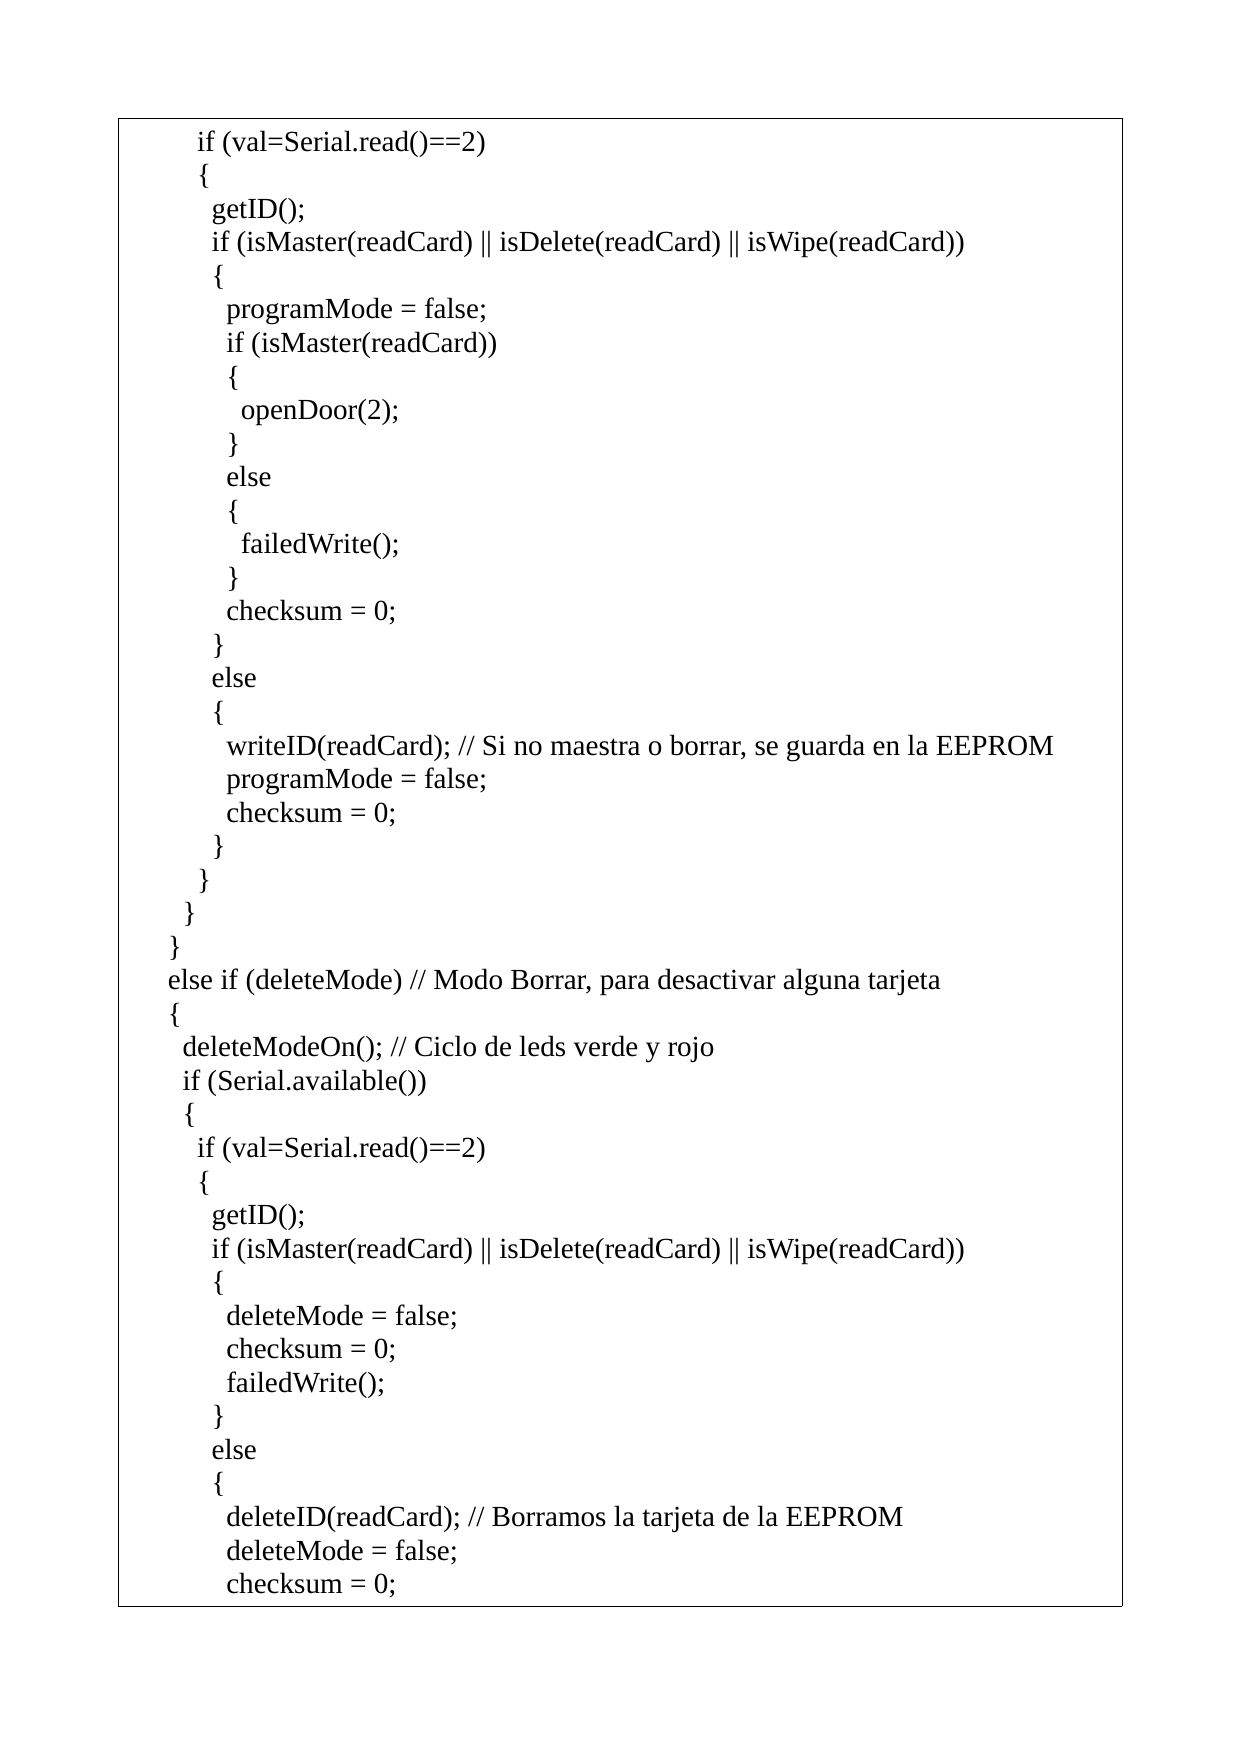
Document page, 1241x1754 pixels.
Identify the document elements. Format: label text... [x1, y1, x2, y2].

table_header if (val=Serial.read()==2) { getID(); if (isMaster(readCard) || isDelete(readCard) || isWipe(readCard)) { programMode = false; if (isMaster(readCard)) { openDoor(2); } else { failedWrite(); } checksum = 0; } else { writeID(readCard); // Si no maestra o borrar, se guarda en la EEPROM programMode = false; checksum = 0; } } } } else if (deleteMode) // Modo Borrar, para desactivar alguna tarjeta { deleteModeOn(); // Ciclo de leds verde y rojo if (Serial.available()) { if (val=Serial.read()==2) { getID(); if (isMaster(readCard) || isDelete(readCard) || isWipe(readCard)) { deleteMode = false; checksum = 0; failedWrite(); } else { deleteID(readCard); // Borramos la tarjeta de la EEPROM deleteMode = false; checksum = 0; [119, 119, 1122, 1606]
